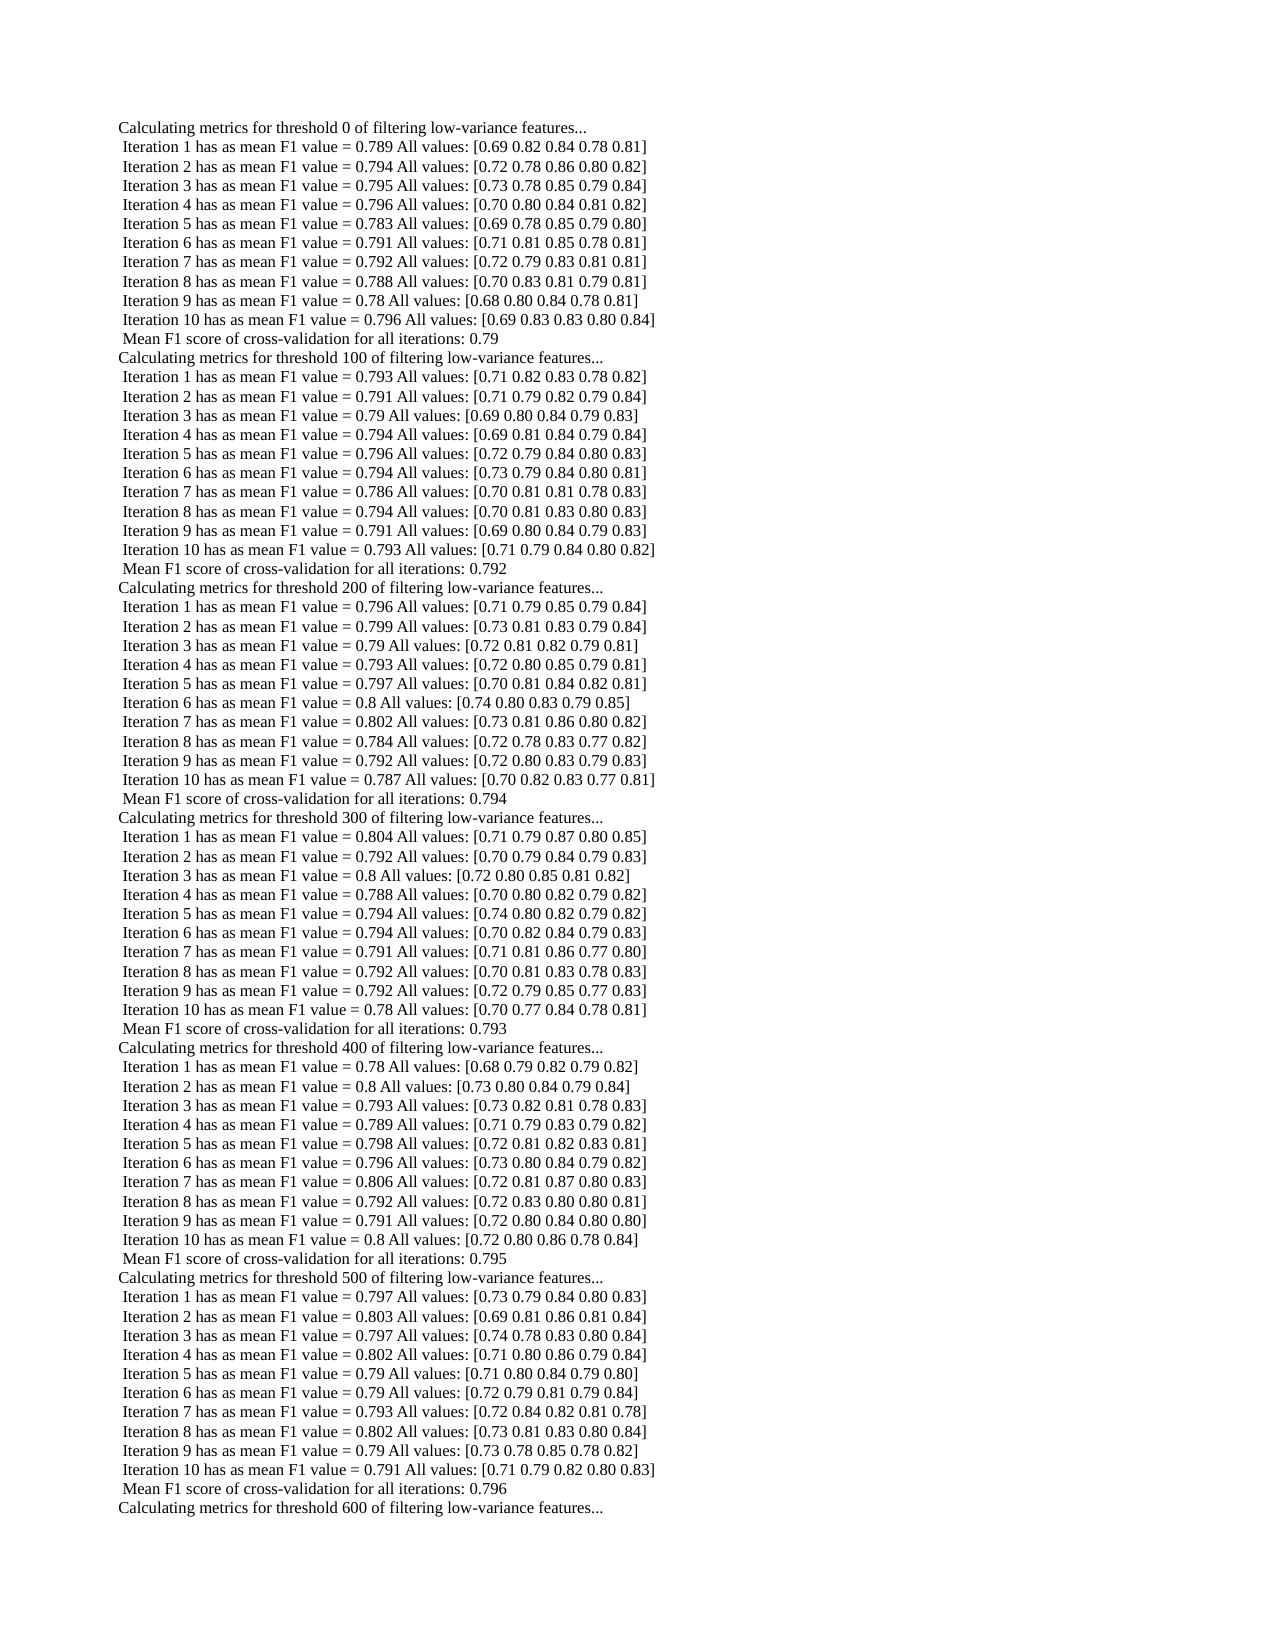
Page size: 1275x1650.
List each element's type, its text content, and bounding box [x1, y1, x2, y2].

text Iteration 5 has as mean F1 value = 0.796 All values: [0.72 0.79 0.84 0.80 0.83] [118, 444, 1157, 463]
text Iteration 6 has as mean F1 value = 0.794 All values: [0.73 0.79 0.84 0.80 0.81] [118, 463, 1157, 482]
text Iteration 5 has as mean F1 value = 0.794 All values: [0.74 0.80 0.82 0.79 0.82] [118, 904, 1157, 923]
text Iteration 4 has as mean F1 value = 0.789 All values: [0.71 0.79 0.83 0.79 0.82] [118, 1115, 1157, 1134]
text Iteration 8 has as mean F1 value = 0.794 All values: [0.70 0.81 0.83 0.80 0.83] [118, 501, 1157, 521]
text Calculating metrics for threshold 0 of filtering low-variance features... [118, 118, 1157, 137]
text Iteration 3 has as mean F1 value = 0.79 All values: [0.69 0.80 0.84 0.79 0.83] [118, 406, 1157, 425]
text Iteration 1 has as mean F1 value = 0.789 All values: [0.69 0.82 0.84 0.78 0.81] [118, 137, 1157, 156]
text Iteration 6 has as mean F1 value = 0.79 All values: [0.72 0.79 0.81 0.79 0.84] [118, 1383, 1157, 1402]
text Iteration 1 has as mean F1 value = 0.78 All values: [0.68 0.79 0.82 0.79 0.82] [118, 1057, 1157, 1076]
text Mean F1 score of cross-validation for all iterations: 0.795 [118, 1249, 1157, 1268]
text Calculating metrics for threshold 100 of filtering low-variance features... [118, 348, 1157, 367]
text Mean F1 score of cross-validation for all iterations: 0.792 [118, 559, 1157, 578]
text Iteration 1 has as mean F1 value = 0.793 All values: [0.71 0.82 0.83 0.78 0.82] [118, 367, 1157, 386]
text Iteration 8 has as mean F1 value = 0.802 All values: [0.73 0.81 0.83 0.80 0.84] [118, 1421, 1157, 1441]
text Calculating metrics for threshold 400 of filtering low-variance features... [118, 1038, 1157, 1057]
text Iteration 10 has as mean F1 value = 0.796 All values: [0.69 0.83 0.83 0.80 0.84] [118, 310, 1157, 329]
text Iteration 8 has as mean F1 value = 0.792 All values: [0.72 0.83 0.80 0.80 0.81] [118, 1191, 1157, 1211]
text Iteration 9 has as mean F1 value = 0.79 All values: [0.73 0.78 0.85 0.78 0.82] [118, 1441, 1157, 1460]
text Iteration 10 has as mean F1 value = 0.78 All values: [0.70 0.77 0.84 0.78 0.81] [118, 1000, 1157, 1019]
text Mean F1 score of cross-validation for all iterations: 0.796 [118, 1479, 1157, 1498]
text Iteration 9 has as mean F1 value = 0.792 All values: [0.72 0.79 0.85 0.77 0.83] [118, 981, 1157, 1000]
text Iteration 10 has as mean F1 value = 0.793 All values: [0.71 0.79 0.84 0.80 0.82] [118, 540, 1157, 559]
text Iteration 3 has as mean F1 value = 0.8 All values: [0.72 0.80 0.85 0.81 0.82] [118, 866, 1157, 885]
text Iteration 2 has as mean F1 value = 0.8 All values: [0.73 0.80 0.84 0.79 0.84] [118, 1076, 1157, 1096]
text Iteration 2 has as mean F1 value = 0.791 All values: [0.71 0.79 0.82 0.79 0.84] [118, 386, 1157, 406]
text Iteration 6 has as mean F1 value = 0.794 All values: [0.70 0.82 0.84 0.79 0.83] [118, 923, 1157, 942]
text Iteration 1 has as mean F1 value = 0.797 All values: [0.73 0.79 0.84 0.80 0.83] [118, 1287, 1157, 1306]
text Iteration 7 has as mean F1 value = 0.793 All values: [0.72 0.84 0.82 0.81 0.78] [118, 1402, 1157, 1421]
text Iteration 7 has as mean F1 value = 0.802 All values: [0.73 0.81 0.86 0.80 0.82] [118, 712, 1157, 731]
text Iteration 6 has as mean F1 value = 0.791 All values: [0.71 0.81 0.85 0.78 0.81] [118, 233, 1157, 252]
text Iteration 6 has as mean F1 value = 0.8 All values: [0.74 0.80 0.83 0.79 0.85] [118, 693, 1157, 712]
text Iteration 7 has as mean F1 value = 0.791 All values: [0.71 0.81 0.86 0.77 0.80] [118, 942, 1157, 961]
text Mean F1 score of cross-validation for all iterations: 0.793 [118, 1019, 1157, 1038]
text Iteration 1 has as mean F1 value = 0.804 All values: [0.71 0.79 0.87 0.80 0.85] [118, 827, 1157, 846]
text Calculating metrics for threshold 200 of filtering low-variance features... [118, 578, 1157, 597]
text Iteration 10 has as mean F1 value = 0.787 All values: [0.70 0.82 0.83 0.77 0.81] [118, 770, 1157, 789]
text Iteration 8 has as mean F1 value = 0.792 All values: [0.70 0.81 0.83 0.78 0.83] [118, 961, 1157, 981]
text Iteration 4 has as mean F1 value = 0.788 All values: [0.70 0.80 0.82 0.79 0.82] [118, 885, 1157, 904]
text Iteration 6 has as mean F1 value = 0.796 All values: [0.73 0.80 0.84 0.79 0.82] [118, 1153, 1157, 1172]
text Iteration 1 has as mean F1 value = 0.796 All values: [0.71 0.79 0.85 0.79 0.84] [118, 597, 1157, 616]
text Iteration 4 has as mean F1 value = 0.802 All values: [0.71 0.80 0.86 0.79 0.84] [118, 1345, 1157, 1364]
text Mean F1 score of cross-validation for all iterations: 0.794 [118, 789, 1157, 808]
text Iteration 4 has as mean F1 value = 0.793 All values: [0.72 0.80 0.85 0.79 0.81] [118, 655, 1157, 674]
text Iteration 10 has as mean F1 value = 0.791 All values: [0.71 0.79 0.82 0.80 0.83] [118, 1460, 1157, 1479]
text Iteration 5 has as mean F1 value = 0.798 All values: [0.72 0.81 0.82 0.83 0.81] [118, 1134, 1157, 1153]
text Iteration 9 has as mean F1 value = 0.791 All values: [0.69 0.80 0.84 0.79 0.83] [118, 521, 1157, 540]
text Iteration 2 has as mean F1 value = 0.803 All values: [0.69 0.81 0.86 0.81 0.84] [118, 1306, 1157, 1326]
text Calculating metrics for threshold 300 of filtering low-variance features... [118, 808, 1157, 827]
text Iteration 2 has as mean F1 value = 0.792 All values: [0.70 0.79 0.84 0.79 0.83] [118, 846, 1157, 866]
text Iteration 7 has as mean F1 value = 0.806 All values: [0.72 0.81 0.87 0.80 0.83] [118, 1172, 1157, 1191]
text Iteration 4 has as mean F1 value = 0.794 All values: [0.69 0.81 0.84 0.79 0.84] [118, 425, 1157, 444]
text Iteration 3 has as mean F1 value = 0.79 All values: [0.72 0.81 0.82 0.79 0.81] [118, 636, 1157, 655]
text Iteration 3 has as mean F1 value = 0.793 All values: [0.73 0.82 0.81 0.78 0.83] [118, 1096, 1157, 1115]
text Iteration 2 has as mean F1 value = 0.799 All values: [0.73 0.81 0.83 0.79 0.84] [118, 616, 1157, 636]
text Iteration 7 has as mean F1 value = 0.786 All values: [0.70 0.81 0.81 0.78 0.83] [118, 482, 1157, 501]
text Iteration 3 has as mean F1 value = 0.797 All values: [0.74 0.78 0.83 0.80 0.84] [118, 1326, 1157, 1345]
text Iteration 5 has as mean F1 value = 0.79 All values: [0.71 0.80 0.84 0.79 0.80] [118, 1364, 1157, 1383]
text Mean F1 score of cross-validation for all iterations: 0.79 [118, 329, 1157, 348]
text Iteration 5 has as mean F1 value = 0.797 All values: [0.70 0.81 0.84 0.82 0.81] [118, 674, 1157, 693]
text Iteration 5 has as mean F1 value = 0.783 All values: [0.69 0.78 0.85 0.79 0.80] [118, 214, 1157, 233]
text Iteration 8 has as mean F1 value = 0.788 All values: [0.70 0.83 0.81 0.79 0.81] [118, 271, 1157, 291]
text Iteration 3 has as mean F1 value = 0.795 All values: [0.73 0.78 0.85 0.79 0.84] [118, 176, 1157, 195]
text Calculating metrics for threshold 500 of filtering low-variance features... [118, 1268, 1157, 1287]
text Calculating metrics for threshold 600 of filtering low-variance features... [118, 1498, 1157, 1517]
text Iteration 9 has as mean F1 value = 0.78 All values: [0.68 0.80 0.84 0.78 0.81] [118, 291, 1157, 310]
text Iteration 2 has as mean F1 value = 0.794 All values: [0.72 0.78 0.86 0.80 0.82] [118, 156, 1157, 176]
text Iteration 8 has as mean F1 value = 0.784 All values: [0.72 0.78 0.83 0.77 0.82] [118, 731, 1157, 751]
text Iteration 4 has as mean F1 value = 0.796 All values: [0.70 0.80 0.84 0.81 0.82] [118, 195, 1157, 214]
text Iteration 9 has as mean F1 value = 0.792 All values: [0.72 0.80 0.83 0.79 0.83] [118, 751, 1157, 770]
text Iteration 9 has as mean F1 value = 0.791 All values: [0.72 0.80 0.84 0.80 0.80] [118, 1211, 1157, 1230]
text Iteration 10 has as mean F1 value = 0.8 All values: [0.72 0.80 0.86 0.78 0.84] [118, 1230, 1157, 1249]
text Iteration 7 has as mean F1 value = 0.792 All values: [0.72 0.79 0.83 0.81 0.81] [118, 252, 1157, 271]
